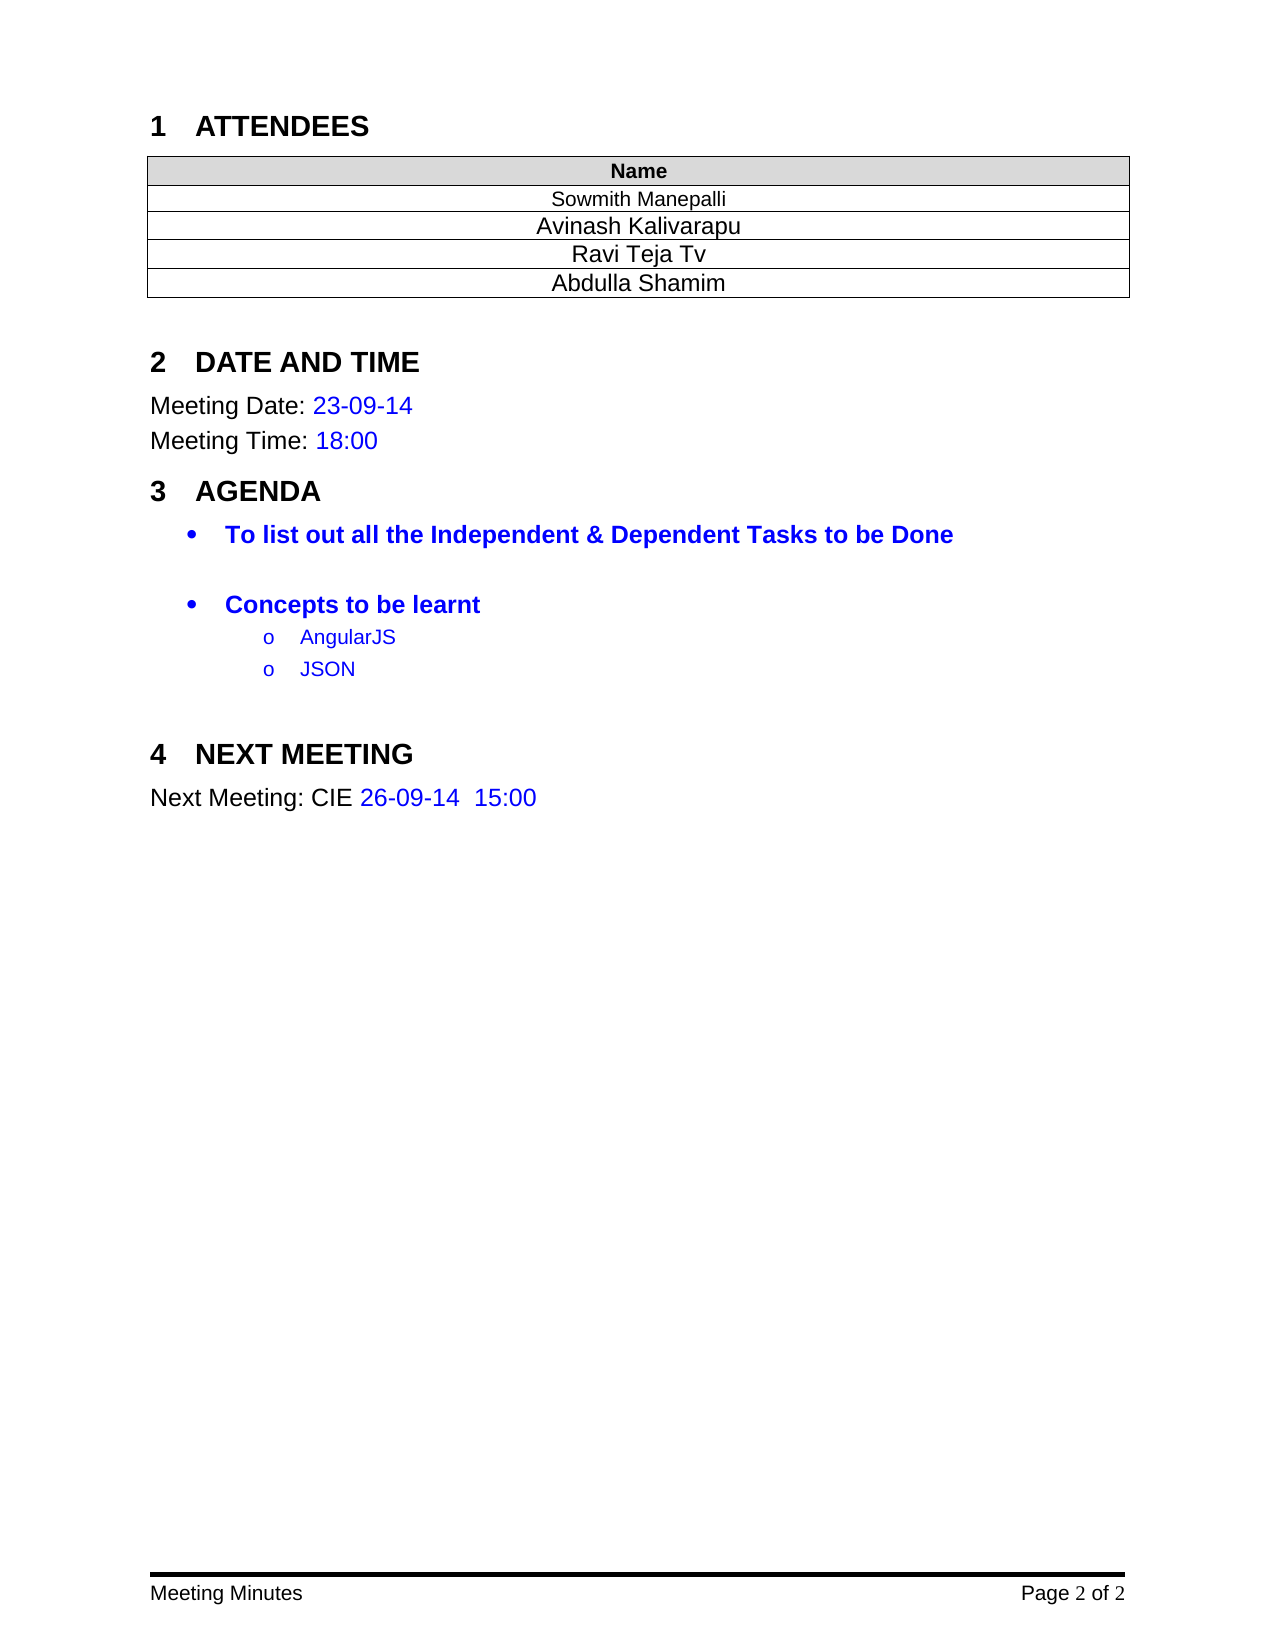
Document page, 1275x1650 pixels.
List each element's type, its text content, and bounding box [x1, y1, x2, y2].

list To list out all the Independent & Dependent Tasks to be Done [187, 520, 1125, 549]
text Meeting Date: 23-09-14 [150, 391, 1125, 420]
list JSON [262, 657, 1125, 683]
subtitle Agenda [150, 474, 1125, 507]
table_cell Abdulla Shamim [148, 269, 1129, 297]
subtitle Date And TIME [150, 345, 1125, 379]
subtitle Attendees [150, 109, 1125, 143]
subtitle Next Meeting [150, 737, 1125, 770]
table_cell Avinash Kalivarapu [148, 212, 1129, 239]
table_header Name [148, 157, 1129, 185]
table_cell Sowmith Manepalli [148, 186, 1129, 211]
text Next Meeting: CIE 26-09-14 15:00 [150, 783, 1125, 811]
table_cell Ravi Teja Tv [148, 240, 1129, 268]
list AngularJS [262, 625, 1125, 651]
text Meeting Time: 18:00 [150, 426, 1125, 455]
list Concepts to be learnt [187, 590, 1125, 619]
